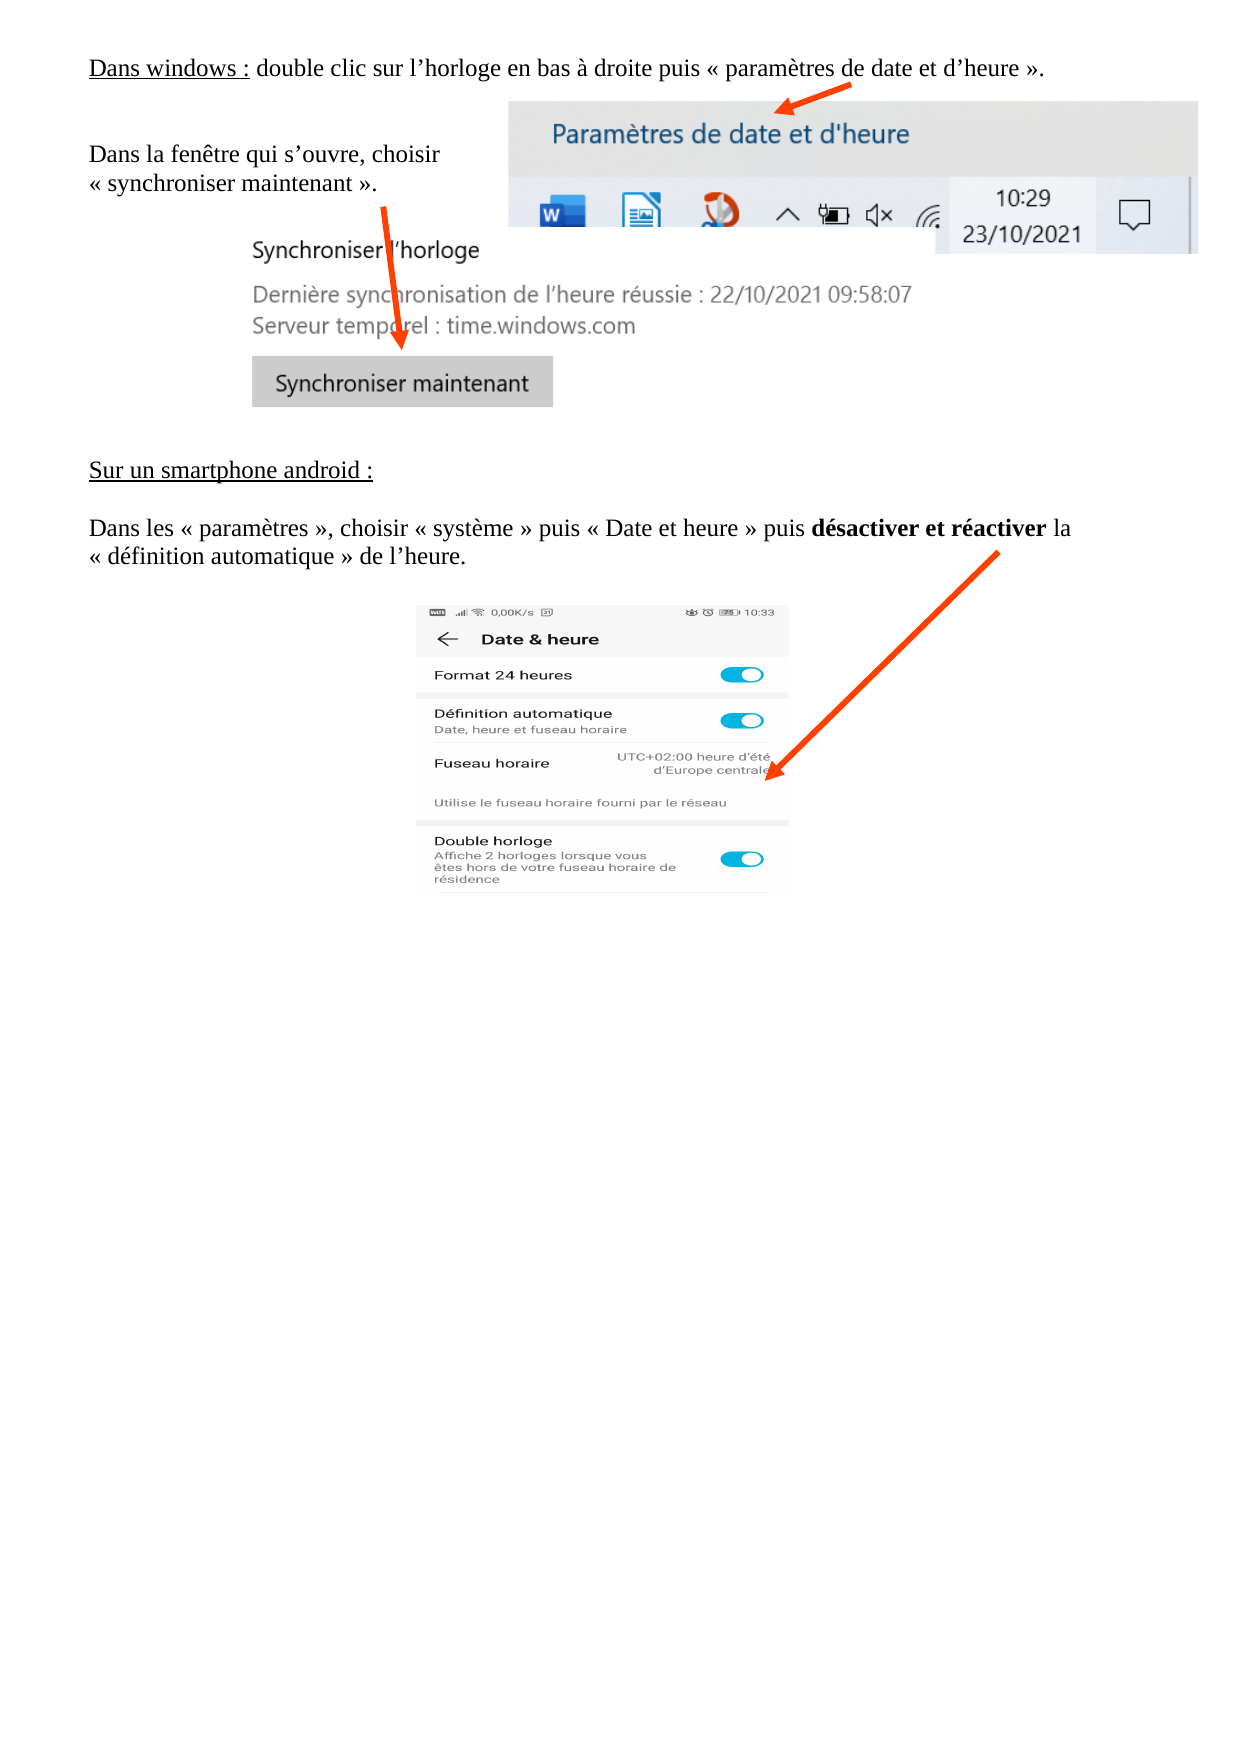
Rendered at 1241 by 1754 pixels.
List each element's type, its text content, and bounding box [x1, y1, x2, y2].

text Dans la fenêtre qui s’ouvre, choisir « synchroniser maintenant ». [88, 110, 508, 196]
text Dans windows : double clic sur l’horloge en bas à droite puis « paramètres de date et d’heure ». [88, 53, 1158, 81]
picture [240, 101, 1199, 426]
text Sur un smartphone android : [88, 455, 1158, 484]
text Dans les « paramètres », choisir « système » puis « Date et heure » puis désactiver et réactiver la « définition automatique » de l’heure. [88, 513, 1158, 570]
